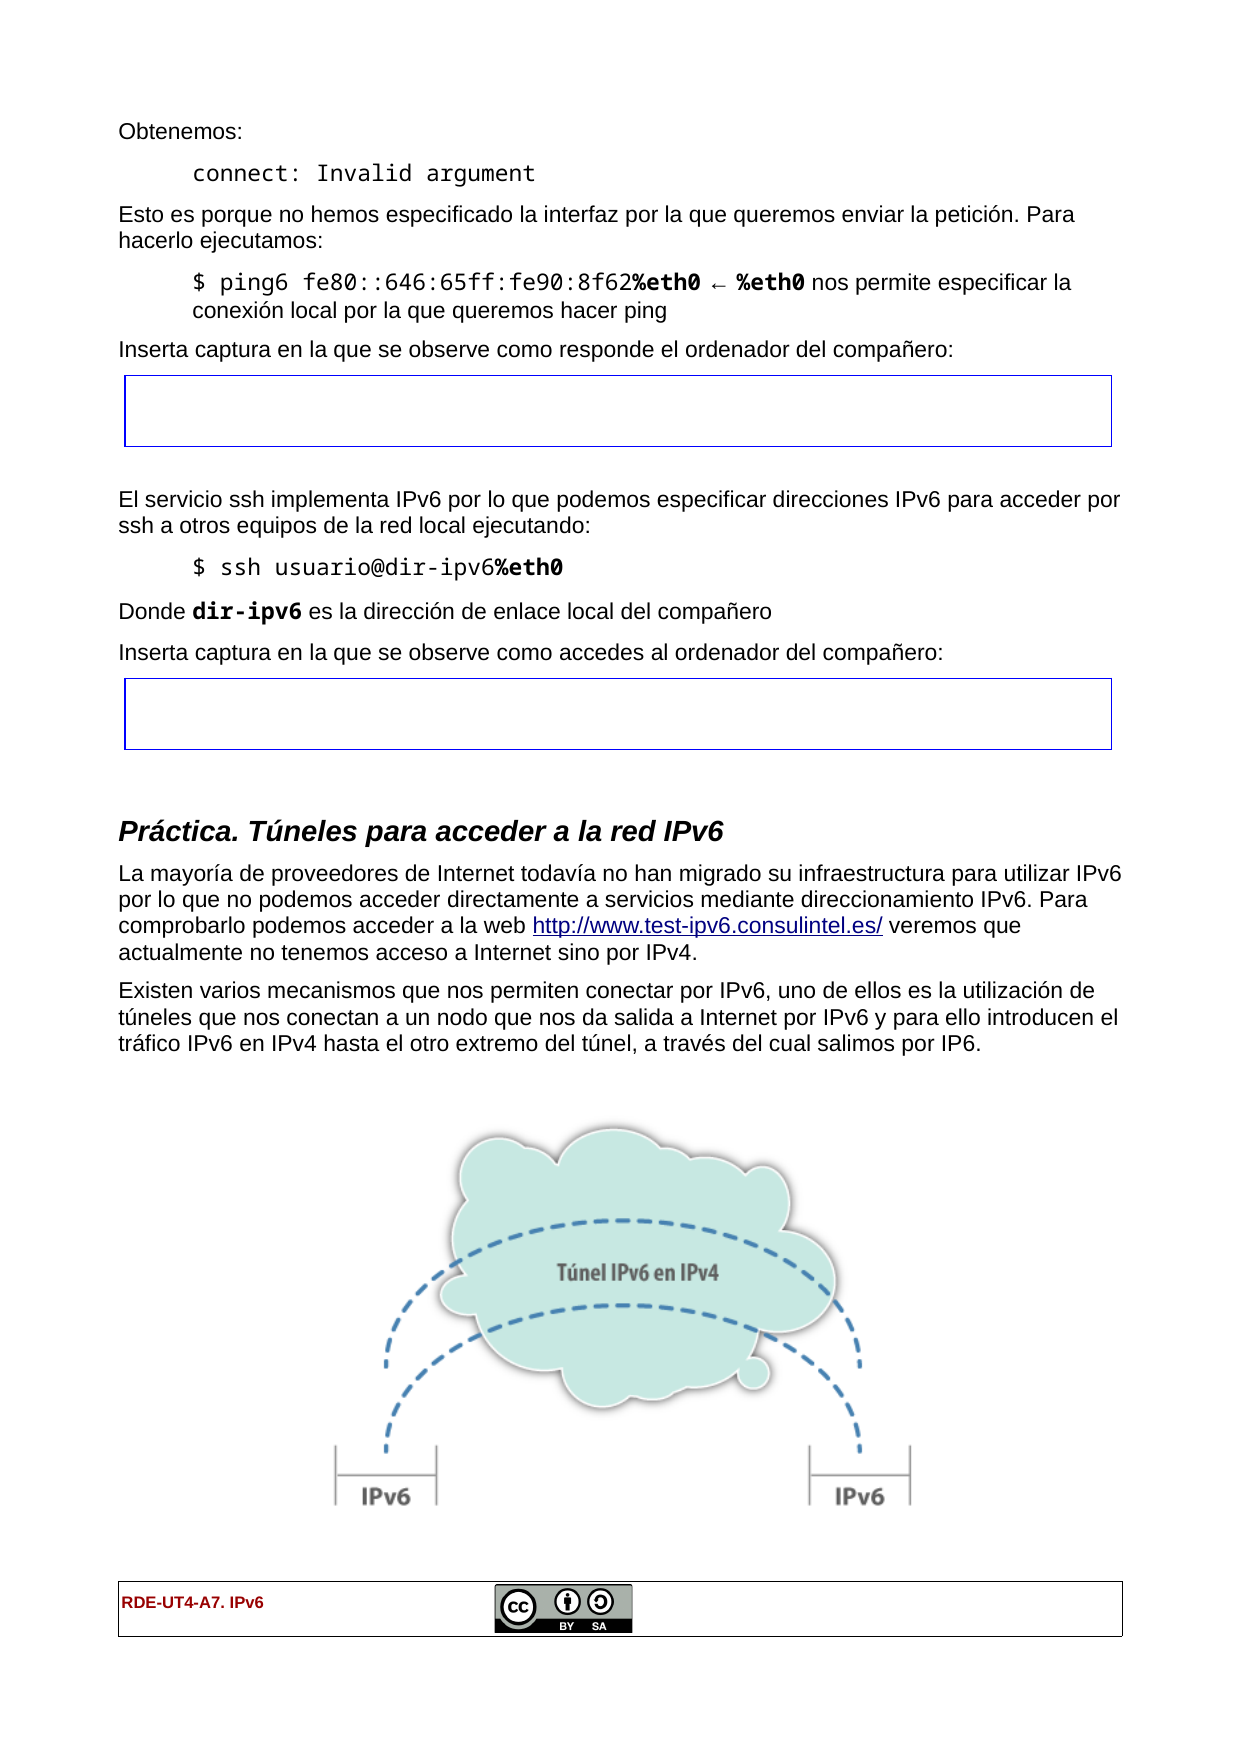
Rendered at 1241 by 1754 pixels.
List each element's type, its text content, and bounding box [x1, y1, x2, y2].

text connect: Invalid argument [192, 157, 1122, 188]
table_header [126, 679, 1111, 749]
picture [266, 1069, 975, 1539]
text $ ssh usuario@dir-ipv6%eth0 [192, 551, 1122, 582]
text Inserta captura en la que se observe como responde el ordenador del compañero: [118, 336, 1122, 362]
text El servicio ssh implementa IPv6 por lo que podemos especificar direcciones IPv6 para acceder por ssh a otros equipos de la red local ejecutando: [118, 486, 1122, 539]
text Donde dir-ipv6 es la dirección de enlace local del compañero [118, 595, 1122, 626]
text Existen varios mecanismos que nos permiten conectar por IPv6, uno de ellos es la utilización de túneles que nos conectan a un nodo que nos da salida a Internet por IPv6 y para ello introducen el tráfico IPv6 en IPv4 hasta el otro extremo del túnel, a través del cual salimos por IP6. [118, 977, 1122, 1057]
table_header [126, 376, 1111, 446]
picture [494, 1584, 633, 1633]
subtitle Práctica. Túneles para acceder a la red IPv6 [118, 813, 1122, 847]
text Esto es porque no hemos especificado la interfaz por la que queremos enviar la petición. Para hacerlo ejecutamos: [118, 201, 1122, 253]
text Obtenemos: [118, 118, 1122, 144]
text La mayoría de proveedores de Internet todavía no han migrado su infraestructura para utilizar IPv6 por lo que no podemos acceder directamente a servicios mediante direccionamiento IPv6. Para comprobarlo podemos acceder a la web http://www.test-ipv6.consulintel.es/ veremos que actualmente no tenemos acceso a Internet sino por IPv4. [118, 859, 1122, 965]
text $ ping6 fe80::646:65ff:fe90:8f62%eth0 ← %eth0 nos permite especificar la conexión local por la que queremos hacer ping [192, 266, 1122, 323]
text Inserta captura en la que se observe como accedes al ordenador del compañero: [118, 639, 1122, 665]
